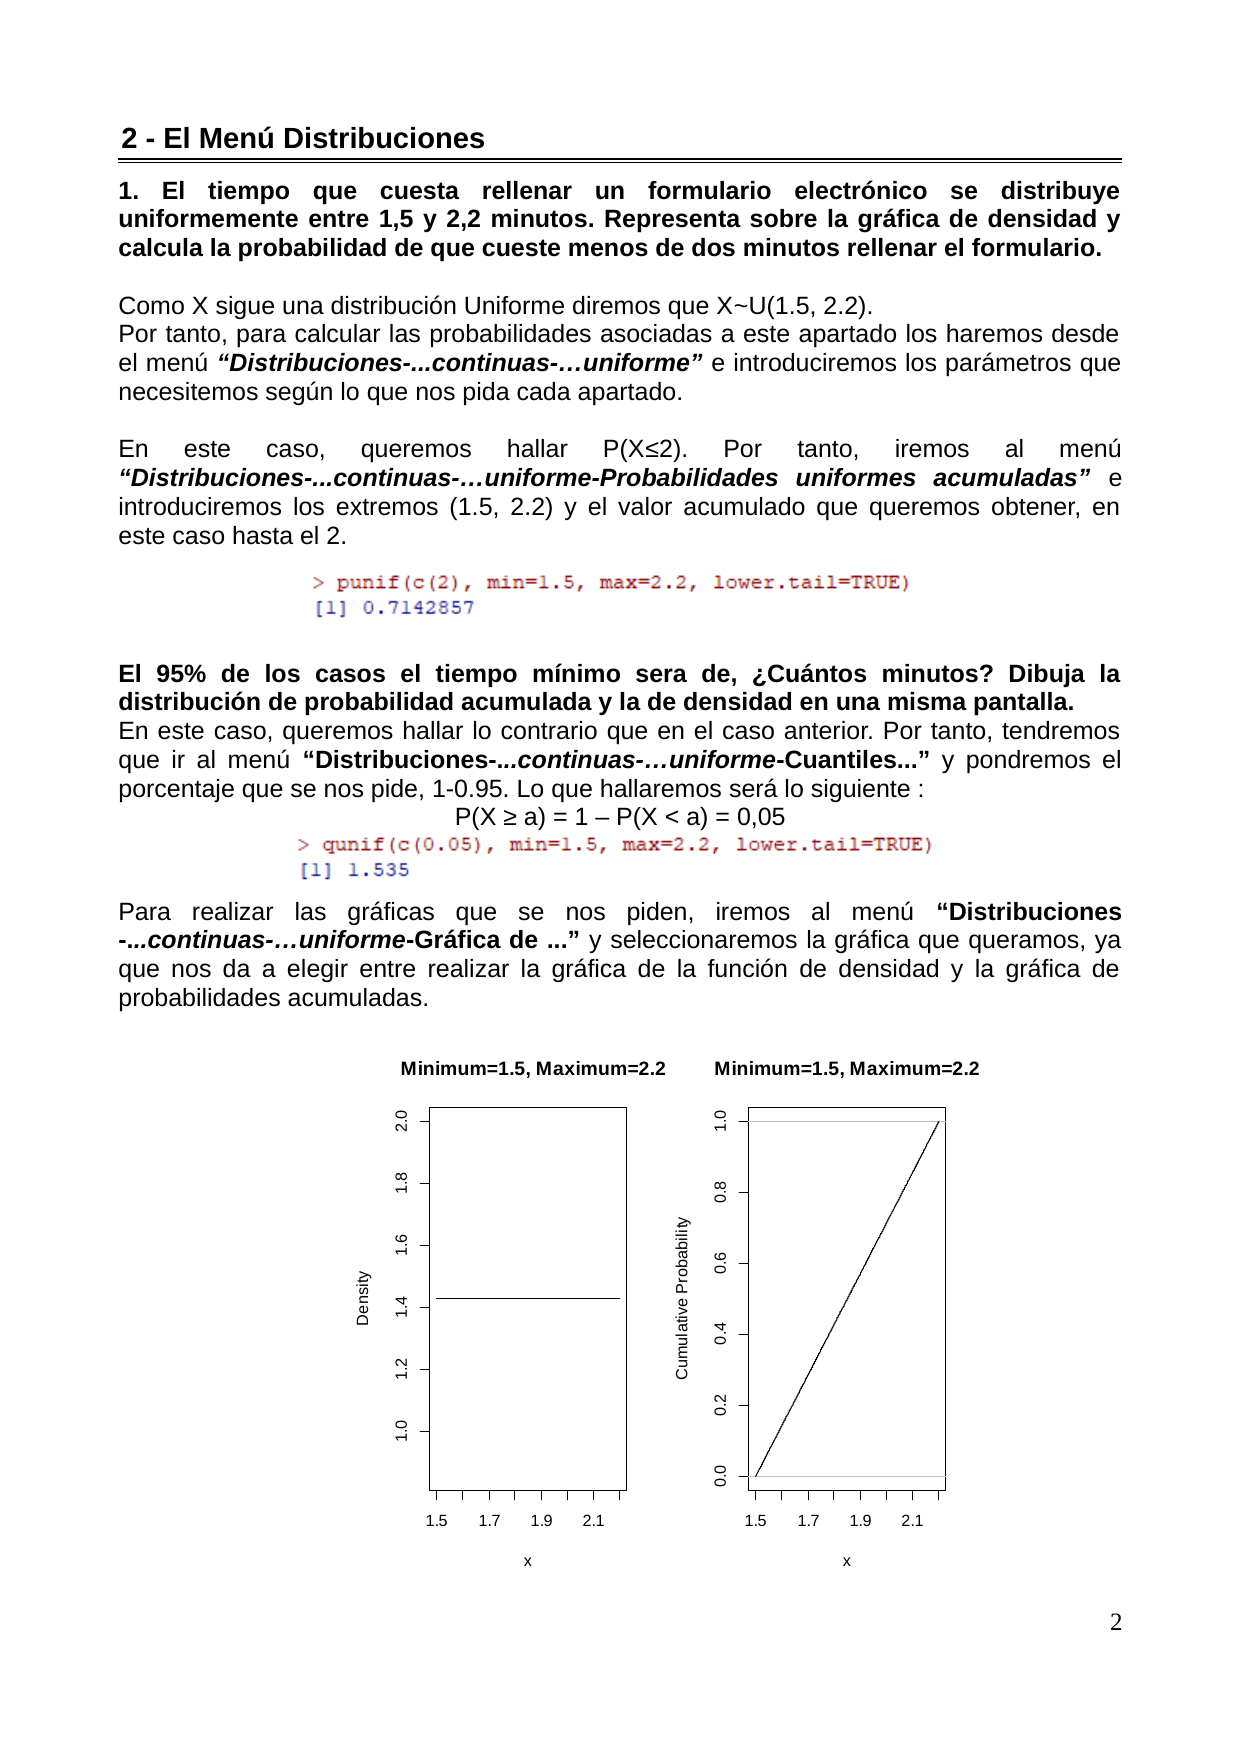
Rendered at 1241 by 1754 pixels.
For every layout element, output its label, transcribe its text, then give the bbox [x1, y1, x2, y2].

text 1. El tiempo que cuesta rellenar un formulario electrónico se distribuye uniformemente entre 1,5 y 2,2 minutos. Representa sobre la gráfica de densidad y calcula la probabilidad de que cueste menos de dos minutos rellenar el formulario. [118, 176, 1122, 262]
text En este caso, queremos hallar P(X≤2). Por tanto, iremos al menú “Distribuciones-...continuas-…uniforme-Probabilidades uniformes acumuladas” e introduciremos los extremos (1.5, 2.2) y el valor acumulado que queremos obtener, en este caso hasta el 2. [118, 434, 1122, 549]
text Como X sigue una distribución Uniforme diremos que X~U(1.5, 2.2). [118, 291, 1122, 319]
text P(X ≥ a) = 1 – P(X < a) = 0,05 [118, 802, 1122, 831]
picture [303, 561, 937, 630]
text El 95% de los casos el tiempo mínimo sera de, ¿Cuántos minutos? Dibuja la distribución de probabilidad acumulada y la de densidad en una misma pantalla. [118, 658, 1122, 716]
picture [288, 831, 952, 897]
text Por tanto, para calcular las probabilidades asociadas a este apartado los haremos desde el menú “Distribuciones-...continuas-…uniforme” e introduciremos los parámetros que necesitemos según lo que nos pida cada apartado. [118, 319, 1122, 406]
text Para realizar las gráficas que se nos piden, iremos al menú “Distribuciones -...continuas-…uniforme-Gráfica de ...” y seleccionaremos la gráfica que queramos, ya que nos da a elegir entre realizar la gráfica de la función de densidad y la gráfica de probabilidades acumuladas. [118, 831, 1122, 1012]
subtitle 2 - El Menú Distribuciones [118, 118, 1122, 158]
text En este caso, queremos hallar lo contrario que en el caso anterior. Por tanto, tendremos que ir al menú “Distribuciones-...continuas-…uniforme-Cuantiles...” y pondremos el porcentaje que se nos pide, 1-0.95. Lo que hallaremos será lo siguiente : [118, 716, 1122, 802]
